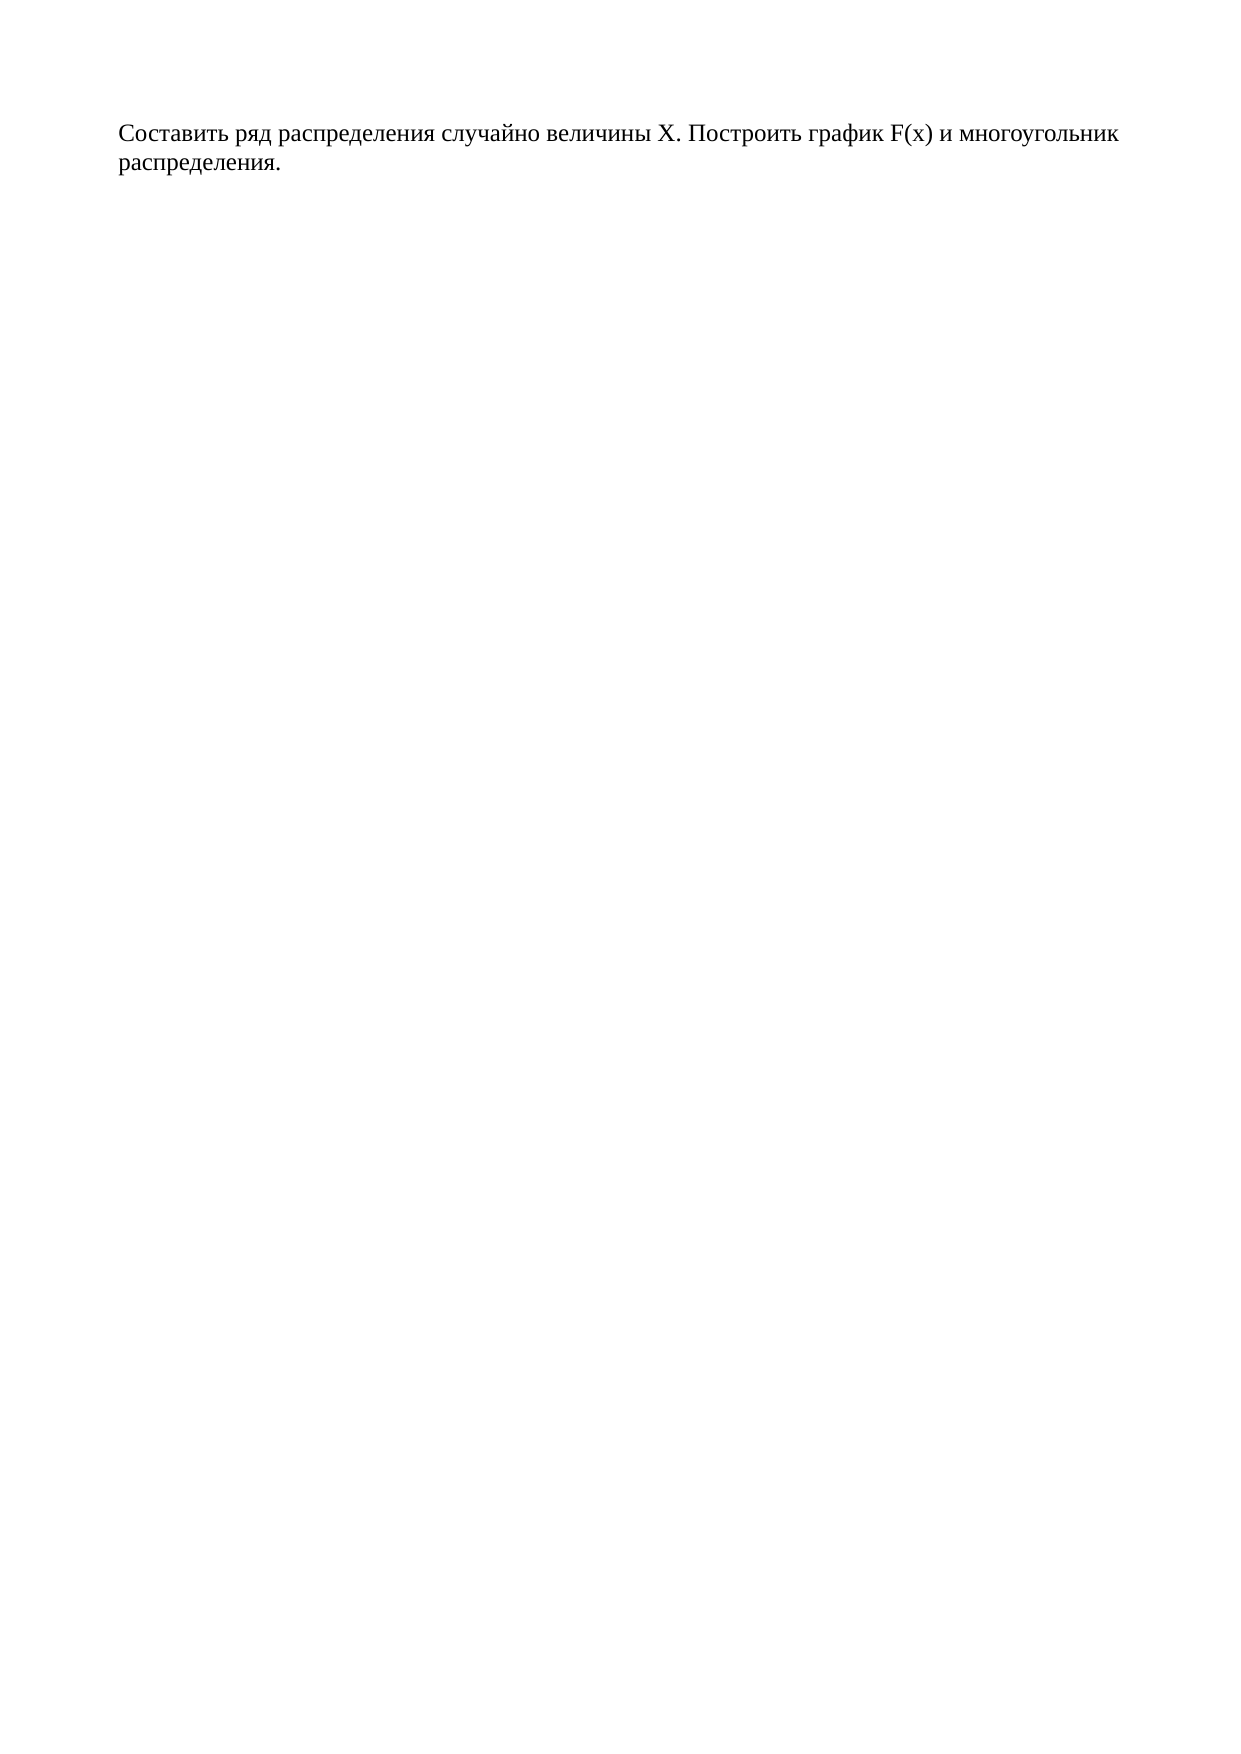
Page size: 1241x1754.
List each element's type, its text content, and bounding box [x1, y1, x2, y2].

text Составить ряд распределения случайно величины X. Построить график F(x) и многоугольник распределения. [118, 118, 1122, 176]
